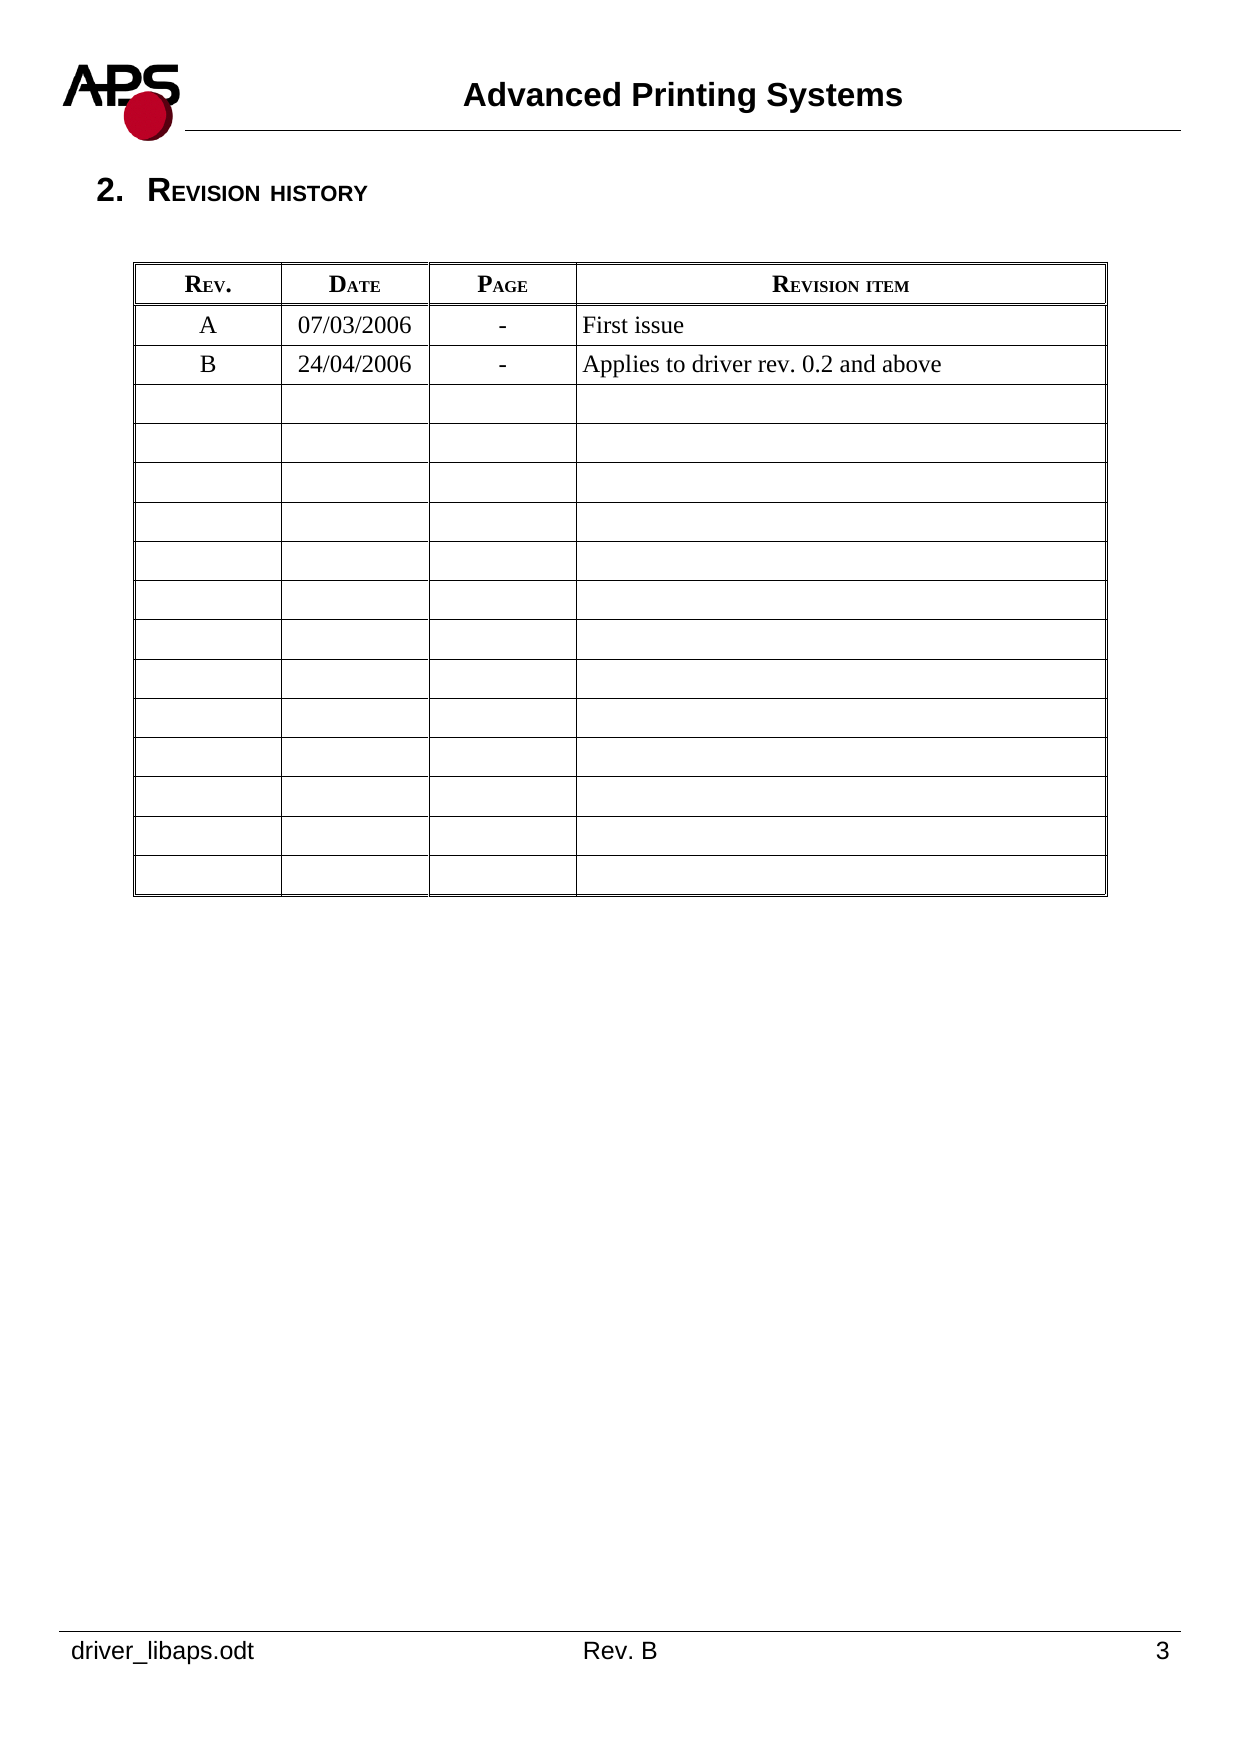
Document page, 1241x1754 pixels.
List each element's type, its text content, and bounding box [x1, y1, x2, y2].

table_cell A [136, 306, 281, 345]
table_cell - [430, 346, 576, 384]
picture [59, 59, 186, 147]
table_cell [282, 385, 428, 423]
table_cell [577, 620, 1105, 659]
table_cell [430, 777, 576, 816]
table_cell [577, 385, 1105, 423]
table_cell [136, 777, 281, 816]
table_cell [577, 463, 1105, 502]
table_cell [136, 660, 281, 698]
table_cell [282, 777, 428, 816]
table_cell [136, 856, 281, 894]
table_cell [282, 463, 428, 502]
table_cell First issue [577, 306, 1105, 345]
table_cell [136, 699, 281, 737]
table_cell 24/04/2006 [282, 346, 428, 384]
table_cell Applies to driver rev. 0.2 and above [577, 346, 1105, 384]
table_cell [282, 660, 428, 698]
table_cell [136, 463, 281, 502]
table_cell [430, 620, 576, 659]
table_cell - [430, 306, 576, 345]
table_cell [136, 738, 281, 776]
table_cell [577, 581, 1105, 619]
table_cell B [136, 346, 281, 384]
table_cell [430, 738, 576, 776]
table_cell [136, 503, 281, 541]
table_cell [430, 856, 576, 894]
table_cell [136, 620, 281, 659]
table_cell [577, 777, 1105, 816]
table_cell [577, 699, 1105, 737]
subtitle Revision history [96, 171, 1181, 209]
table_cell [282, 620, 428, 659]
table_cell [282, 542, 428, 580]
table_cell [430, 817, 576, 855]
table_cell [282, 738, 428, 776]
table_header Rev. [136, 265, 281, 303]
table_cell [577, 856, 1105, 894]
table_header Date [282, 265, 428, 303]
table_cell [430, 660, 576, 698]
table_cell [282, 817, 428, 855]
table_cell [136, 542, 281, 580]
table_cell 07/03/2006 [282, 306, 428, 345]
table_cell [430, 581, 576, 619]
table_cell [282, 503, 428, 541]
table_cell [577, 738, 1105, 776]
table_cell [430, 503, 576, 541]
table_cell [136, 581, 281, 619]
table_cell [430, 699, 576, 737]
table_cell [430, 424, 576, 462]
table_cell [430, 542, 576, 580]
table_cell [282, 581, 428, 619]
table_header Page [430, 265, 576, 303]
table_cell [577, 542, 1105, 580]
table_cell [136, 817, 281, 855]
table_cell [577, 660, 1105, 698]
table_cell [136, 385, 281, 423]
table_cell [430, 385, 576, 423]
table_cell [577, 503, 1105, 541]
table_cell [577, 424, 1105, 462]
table_header Revision item [577, 265, 1105, 303]
table_cell [430, 463, 576, 502]
table_cell [577, 817, 1105, 855]
table_cell [282, 699, 428, 737]
table_cell [282, 856, 428, 894]
table_cell [136, 424, 281, 462]
table_cell [282, 424, 428, 462]
